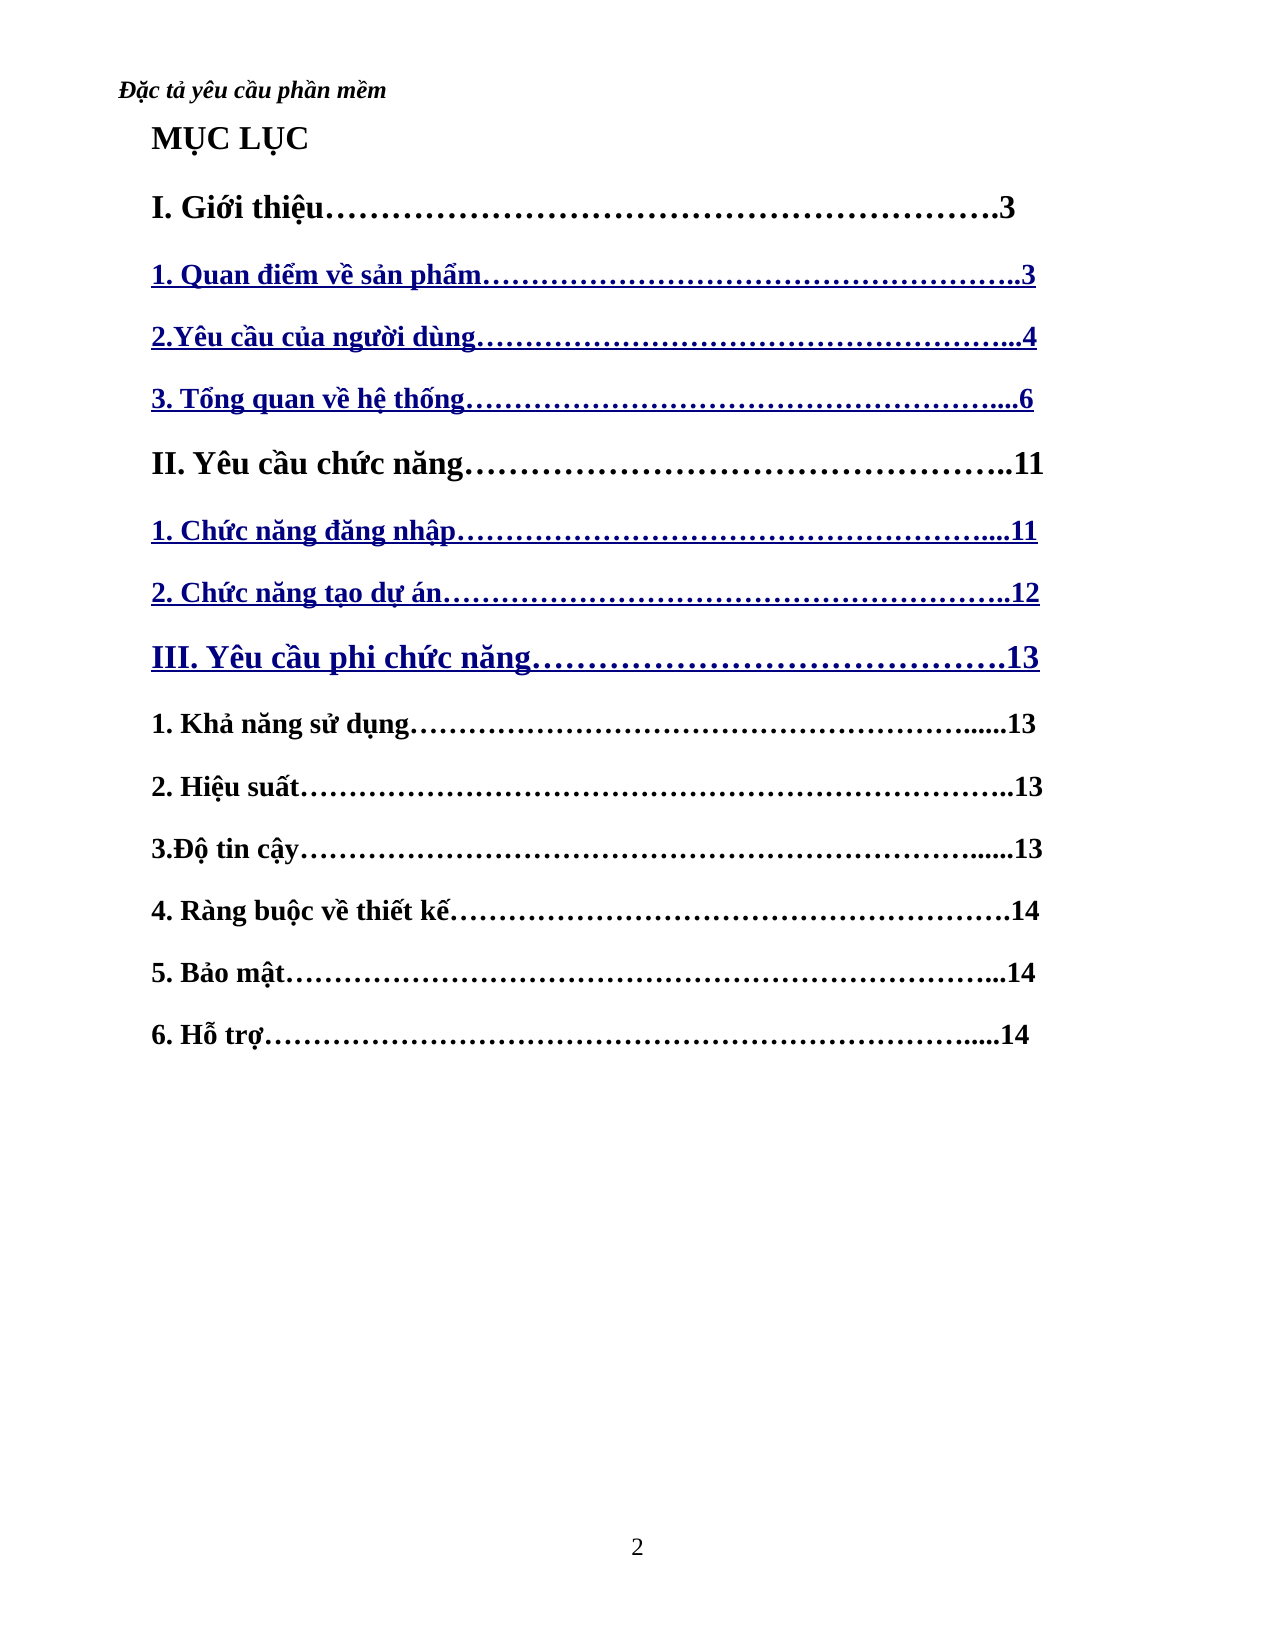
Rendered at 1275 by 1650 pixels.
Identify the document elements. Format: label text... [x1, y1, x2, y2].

text MỤC LỤC [118, 118, 1157, 156]
text 4. Ràng buộc về thiết kế………………………………………………….14 [118, 893, 1157, 927]
text 3.Độ tin cậy……………………………………………………………......13 [118, 831, 1157, 864]
text 6. Hỗ trợ……………………………………………………………….....14 [118, 1017, 1157, 1051]
text III. Yêu cầu phi chức năng…………………………………….13 [118, 637, 1157, 676]
text 2. Hiệu suất………………………………………………………………..13 [118, 769, 1157, 802]
text 3. Tổng quan về hệ thống………………………………………………....6 [118, 381, 1157, 415]
text 5. Bảo mật………………………………………………………………...14 [118, 955, 1157, 989]
text 1. Khả năng sử dụng…………………………………………………......13 [118, 707, 1157, 740]
text 1. Chức năng đăng nhập………………………………………………....11 [118, 513, 1157, 546]
text 2. Chức năng tạo dự án…………………………………………………..12 [118, 575, 1157, 608]
text I. Giới thiệu…………………………………………………….3 [118, 187, 1157, 226]
text 2.Yêu cầu của người dùng………………………………………………...4 [118, 319, 1157, 353]
text II. Yêu cầu chức năng…………………………………………..11 [118, 443, 1157, 482]
text 1. Quan điểm về sản phẩm………………………………………………..3 [118, 257, 1157, 290]
